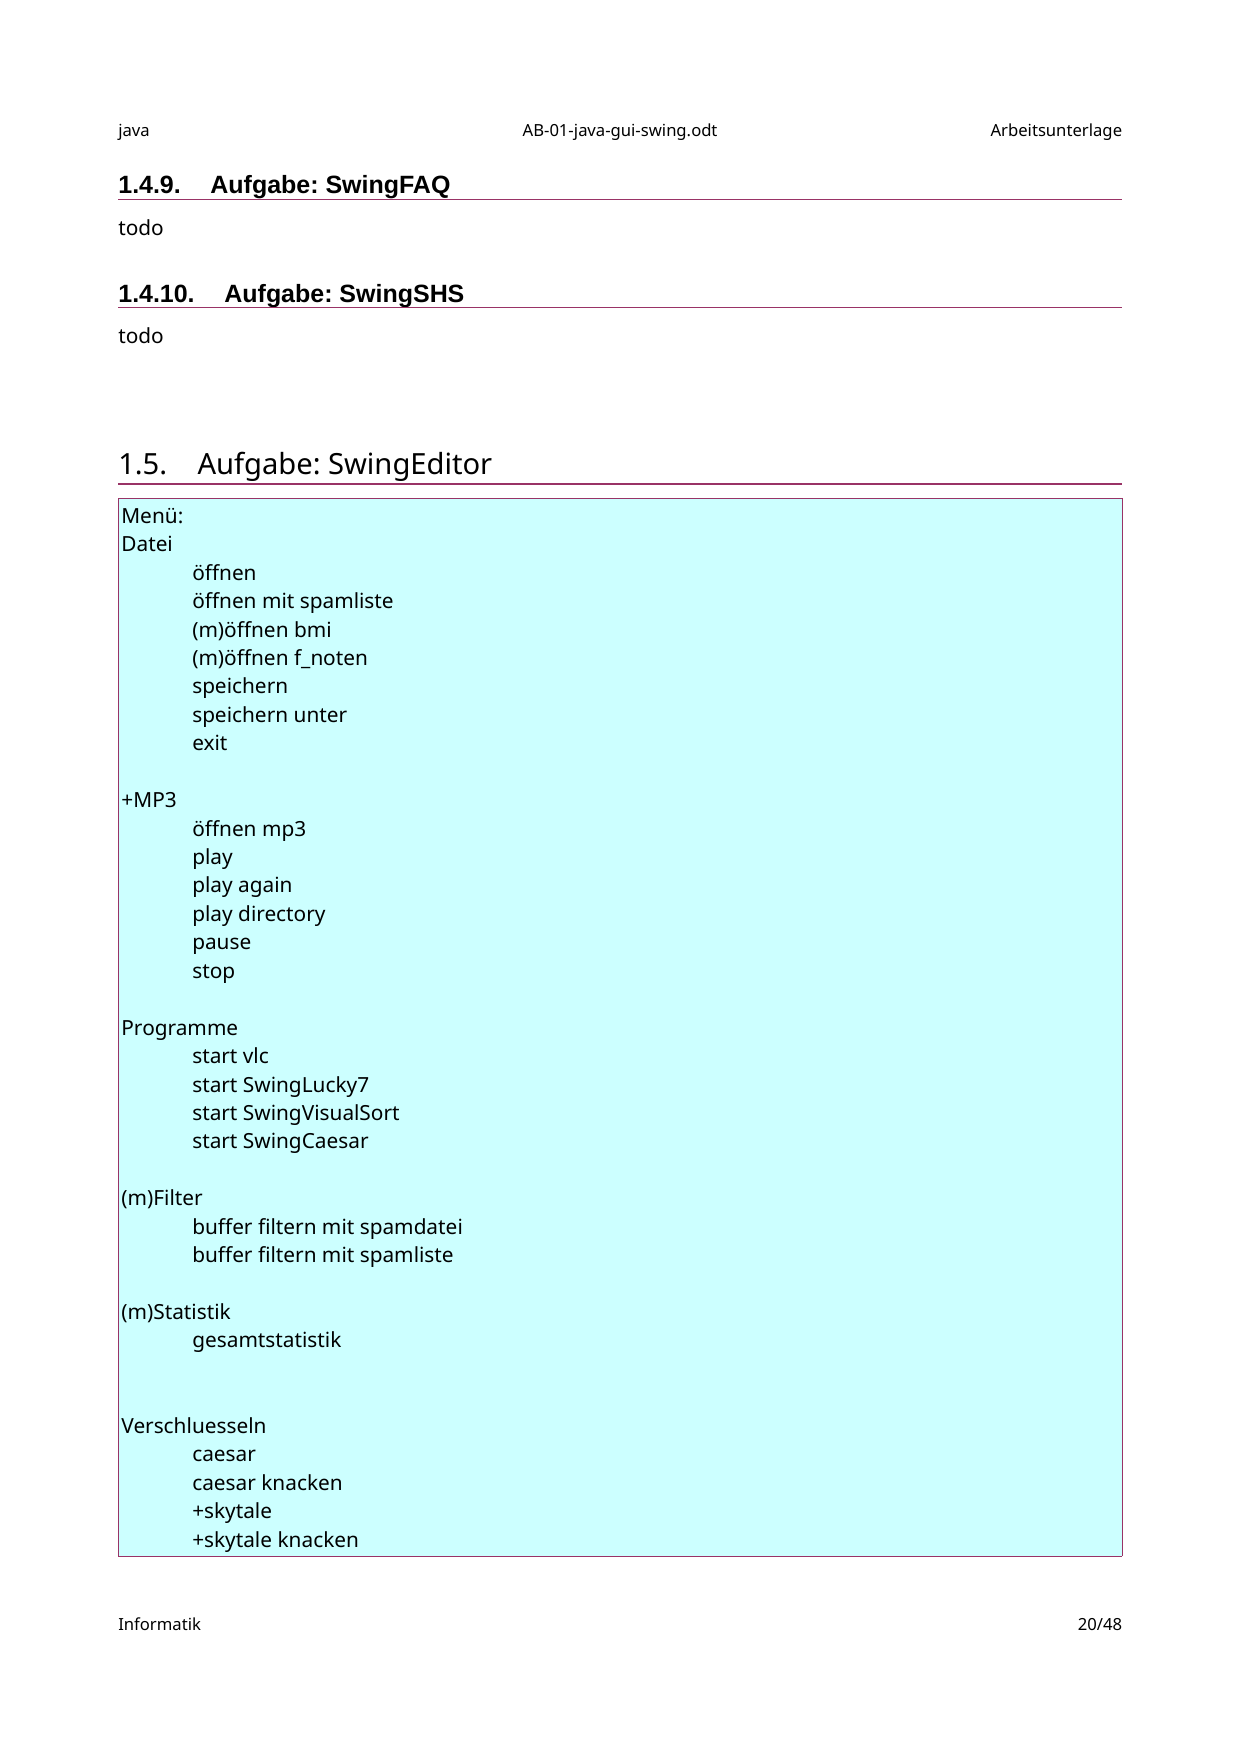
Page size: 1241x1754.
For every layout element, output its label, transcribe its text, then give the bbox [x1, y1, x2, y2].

text start SwingCaesar [119, 1123, 1122, 1152]
text stop [119, 953, 1122, 981]
subtitle Aufgabe: SwingSHS [118, 278, 1122, 307]
text Programme [119, 1010, 1122, 1038]
text Menü: [119, 499, 1122, 526]
text play again [119, 868, 1122, 896]
text play [119, 839, 1122, 868]
text (m)öffnen f_noten [119, 640, 1122, 668]
text caesar [119, 1436, 1122, 1465]
subtitle Aufgabe: SwingEditor [118, 444, 1122, 483]
text start SwingLucky7 [119, 1067, 1122, 1095]
text (m)Statistik [119, 1294, 1122, 1323]
subtitle Aufgabe: SwingFAQ [118, 170, 1122, 199]
text todo [118, 321, 1122, 349]
text pause [119, 924, 1122, 953]
text play directory [119, 896, 1122, 924]
text öffnen [119, 555, 1122, 583]
text gesamtstatistik [119, 1323, 1122, 1351]
text todo [118, 213, 1122, 241]
text buffer filtern mit spamliste [119, 1237, 1122, 1266]
text buffer filtern mit spamdatei [119, 1209, 1122, 1237]
text Datei [119, 526, 1122, 555]
text caesar knacken [119, 1465, 1122, 1493]
text (m)Filter [119, 1180, 1122, 1209]
text Verschluesseln [119, 1408, 1122, 1436]
text speichern [119, 668, 1122, 697]
text start vlc [119, 1038, 1122, 1067]
text +MP3 [119, 782, 1122, 811]
text speichern unter [119, 697, 1122, 725]
text öffnen mp3 [119, 811, 1122, 839]
text start SwingVisualSort [119, 1095, 1122, 1123]
text exit [119, 725, 1122, 754]
text (m)öffnen bmi [119, 612, 1122, 640]
text +skytale [119, 1493, 1122, 1522]
text öffnen mit spamliste [119, 583, 1122, 612]
text +skytale knacken [119, 1522, 1122, 1556]
